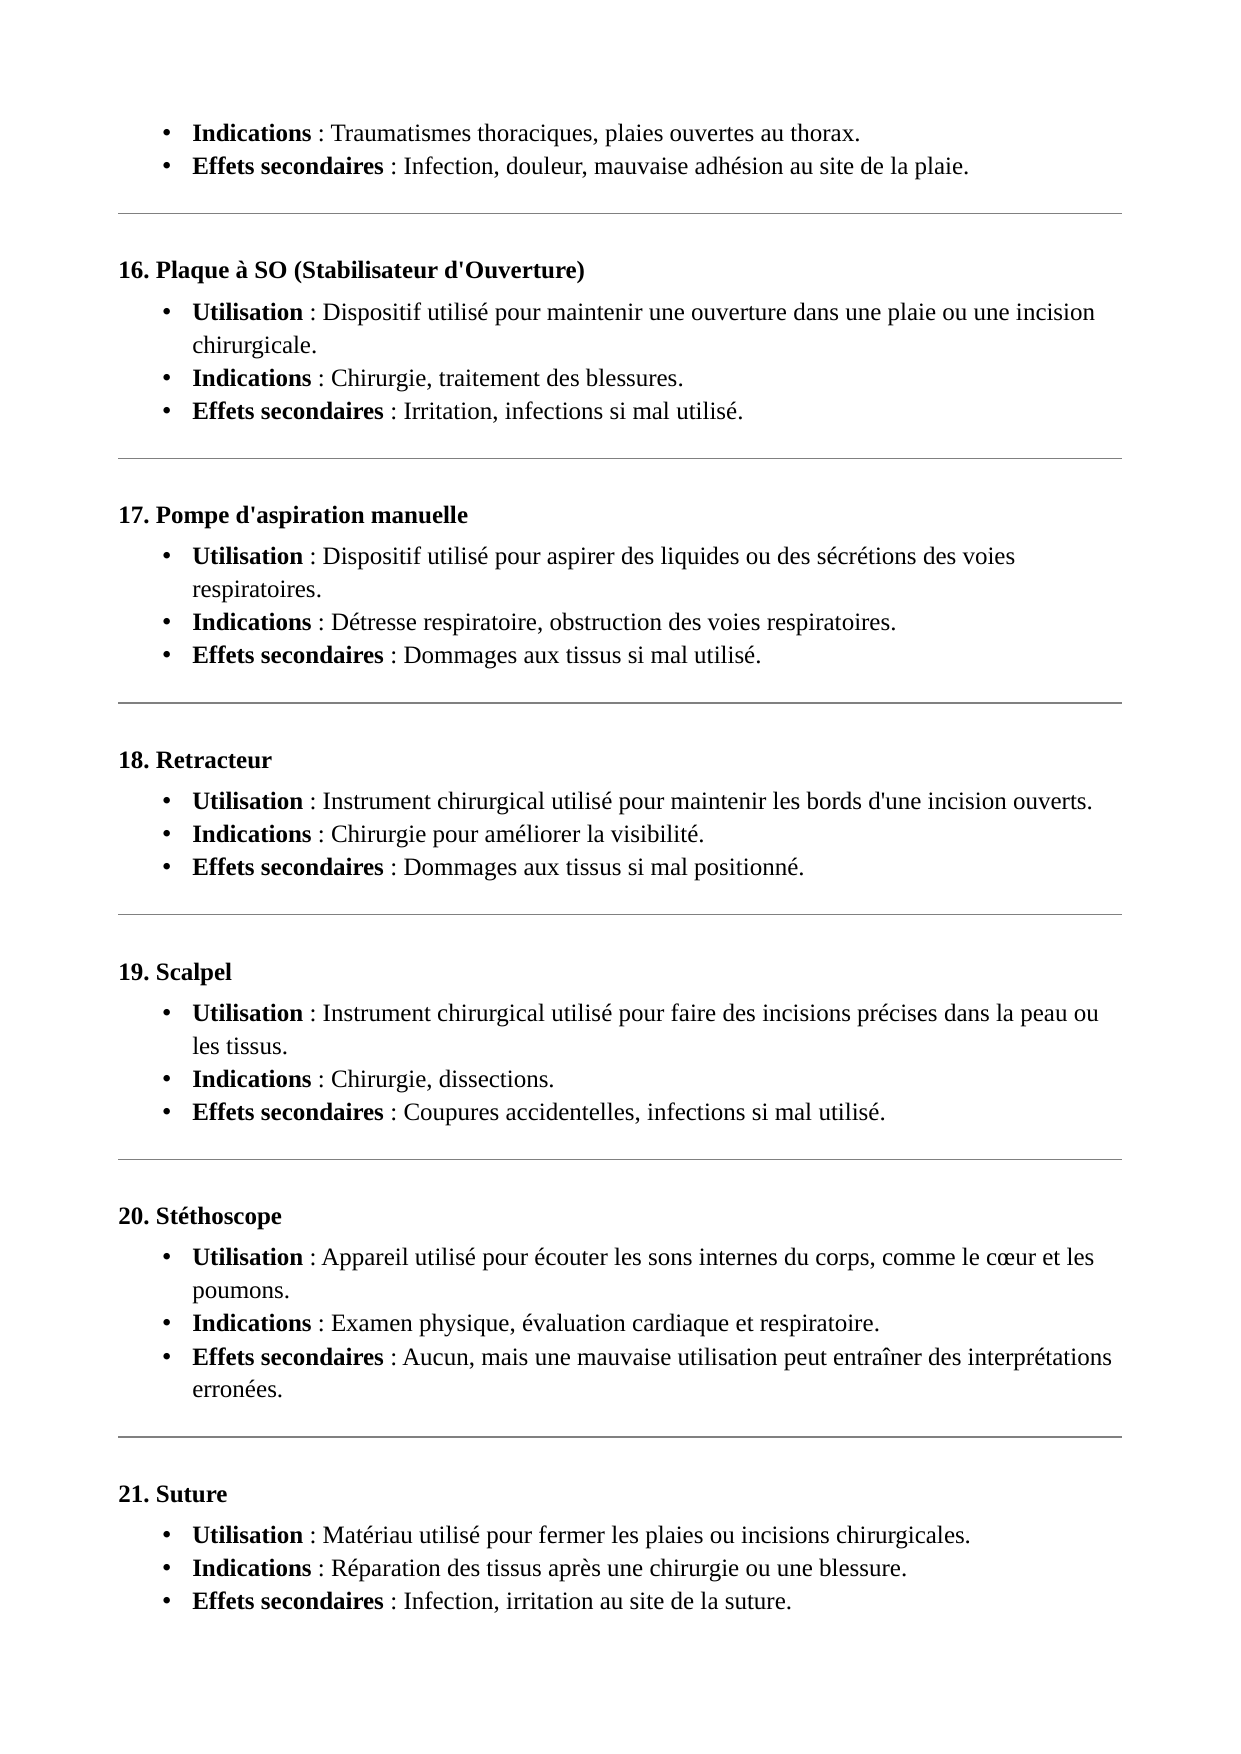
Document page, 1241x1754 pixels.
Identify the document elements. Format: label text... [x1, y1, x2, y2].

list Utilisation : Dispositif utilisé pour maintenir une ouverture dans une plaie ou une incision chirurgicale. [162, 297, 1122, 358]
subtitle 20. Stéthoscope [118, 1201, 1122, 1230]
list Effets secondaires : Infection, irritation au site de la suture. [162, 1586, 1122, 1615]
subtitle 19. Scalpel [118, 957, 1122, 985]
list Indications : Chirurgie pour améliorer la visibilité. [162, 819, 1122, 848]
list Indications : Détresse respiratoire, obstruction des voies respiratoires. [162, 607, 1122, 636]
list Indications : Examen physique, évaluation cardiaque et respiratoire. [162, 1308, 1122, 1337]
list Utilisation : Dispositif utilisé pour aspirer des liquides ou des sécrétions des voies respiratoires. [162, 541, 1122, 603]
subtitle 21. Suture [118, 1479, 1122, 1508]
list Indications : Réparation des tissus après une chirurgie ou une blessure. [162, 1553, 1122, 1582]
subtitle 16. Plaque à SO (Stabilisateur d'Ouverture) [118, 256, 1122, 284]
list Indications : Chirurgie, traitement des blessures. [162, 363, 1122, 392]
list Effets secondaires : Irritation, infections si mal utilisé. [162, 396, 1122, 424]
list Indications : Chirurgie, dissections. [162, 1064, 1122, 1093]
list Utilisation : Appareil utilisé pour écouter les sons internes du corps, comme le cœur et les poumons. [162, 1242, 1122, 1304]
subtitle 18. Retracteur [118, 745, 1122, 774]
list Indications : Traumatismes thoraciques, plaies ouvertes au thorax. [162, 118, 1122, 147]
subtitle 17. Pompe d'aspiration manuelle [118, 500, 1122, 529]
list Effets secondaires : Aucun, mais une mauvaise utilisation peut entraîner des interprétations erronées. [162, 1342, 1122, 1403]
list Effets secondaires : Infection, douleur, mauvaise adhésion au site de la plaie. [162, 151, 1122, 180]
list Utilisation : Matériau utilisé pour fermer les plaies ou incisions chirurgicales. [162, 1520, 1122, 1549]
list Utilisation : Instrument chirurgical utilisé pour faire des incisions précises dans la peau ou les tissus. [162, 998, 1122, 1059]
list Utilisation : Instrument chirurgical utilisé pour maintenir les bords d'une incision ouverts. [162, 786, 1122, 815]
list Effets secondaires : Dommages aux tissus si mal positionné. [162, 852, 1122, 881]
list Effets secondaires : Dommages aux tissus si mal utilisé. [162, 641, 1122, 669]
list Effets secondaires : Coupures accidentelles, infections si mal utilisé. [162, 1097, 1122, 1126]
